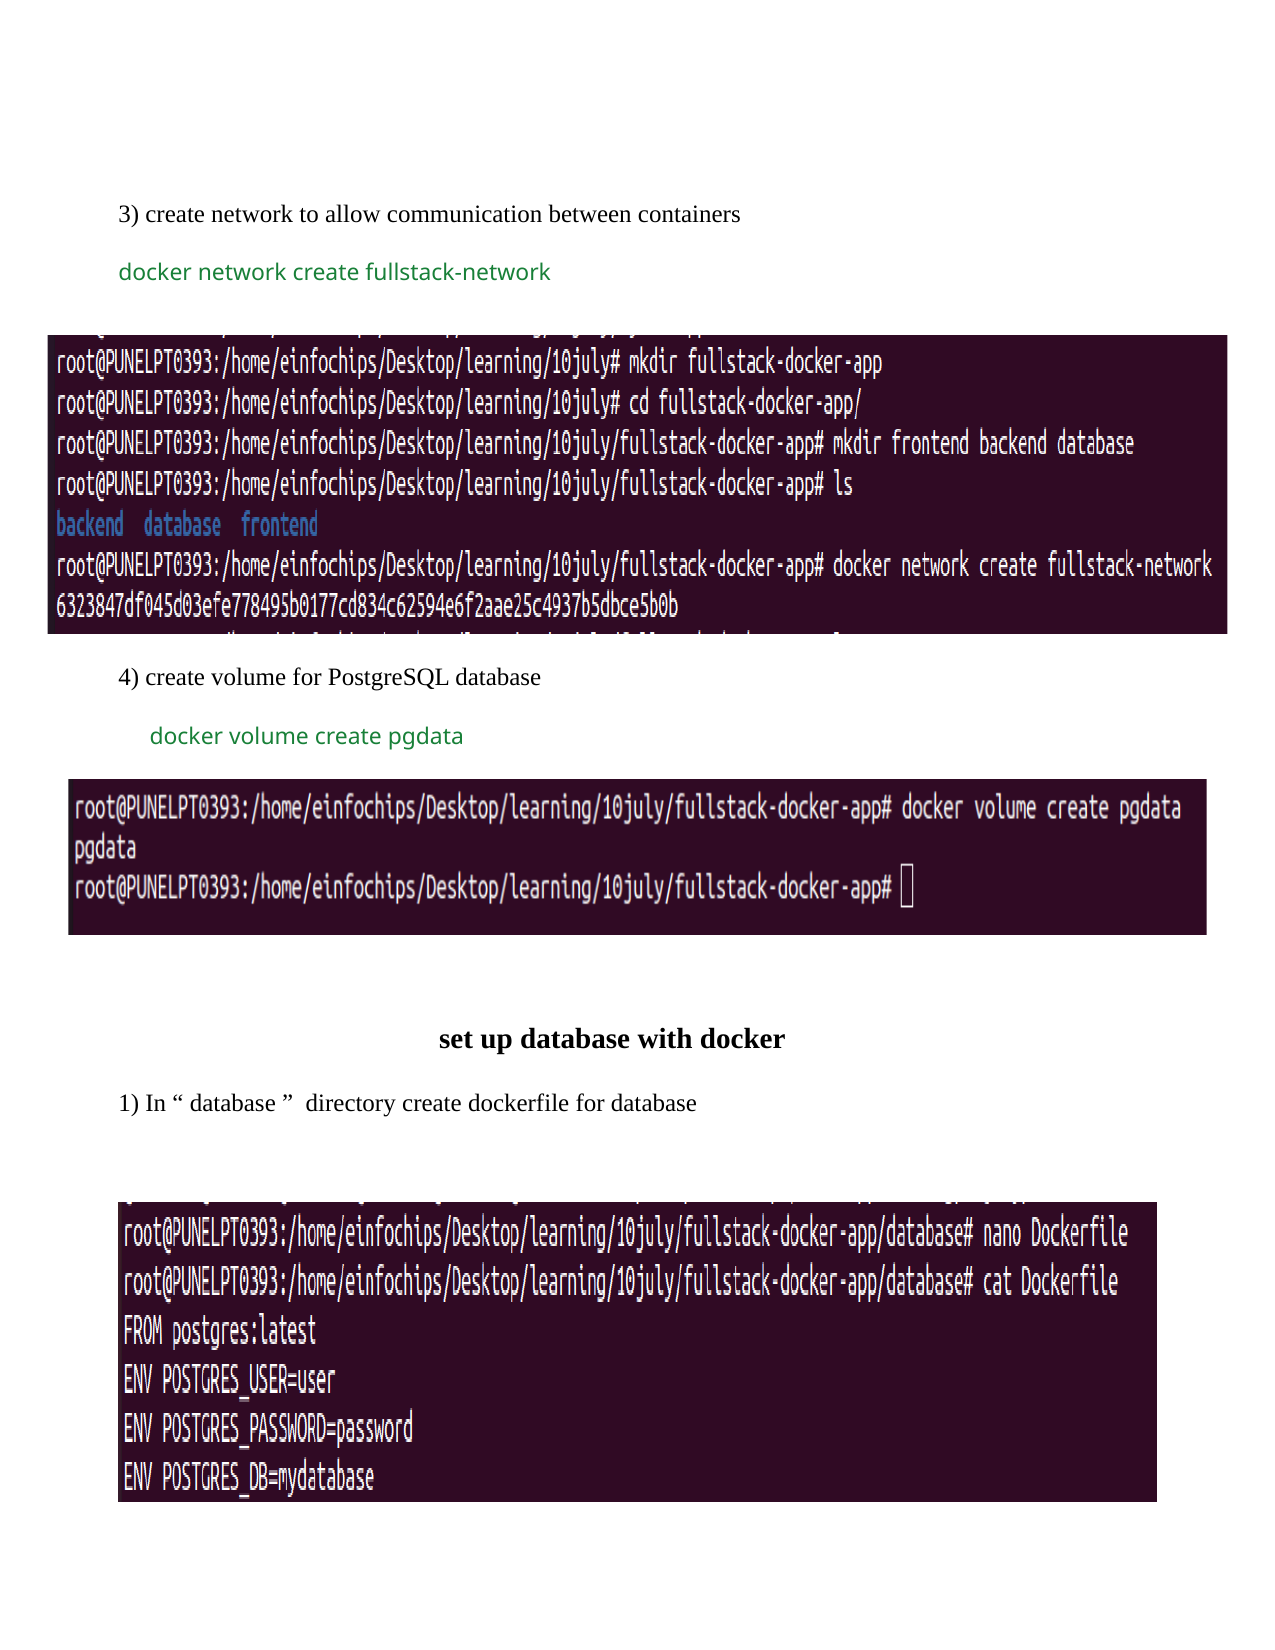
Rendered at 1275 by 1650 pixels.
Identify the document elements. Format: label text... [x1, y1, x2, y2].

picture [68, 779, 1207, 935]
text set up database with docker [118, 1021, 1157, 1054]
picture [118, 1202, 1157, 1502]
text docker volume create pgdata [118, 720, 1157, 751]
text 1) In “ database ” directory create dockerfile for database [118, 1088, 1157, 1117]
text docker network create fullstack-network [118, 256, 1157, 287]
text 3) create network to allow communication between containers [118, 199, 1157, 227]
picture [47, 335, 1228, 634]
text 4) create volume for PostgreSQL database [118, 662, 1157, 691]
